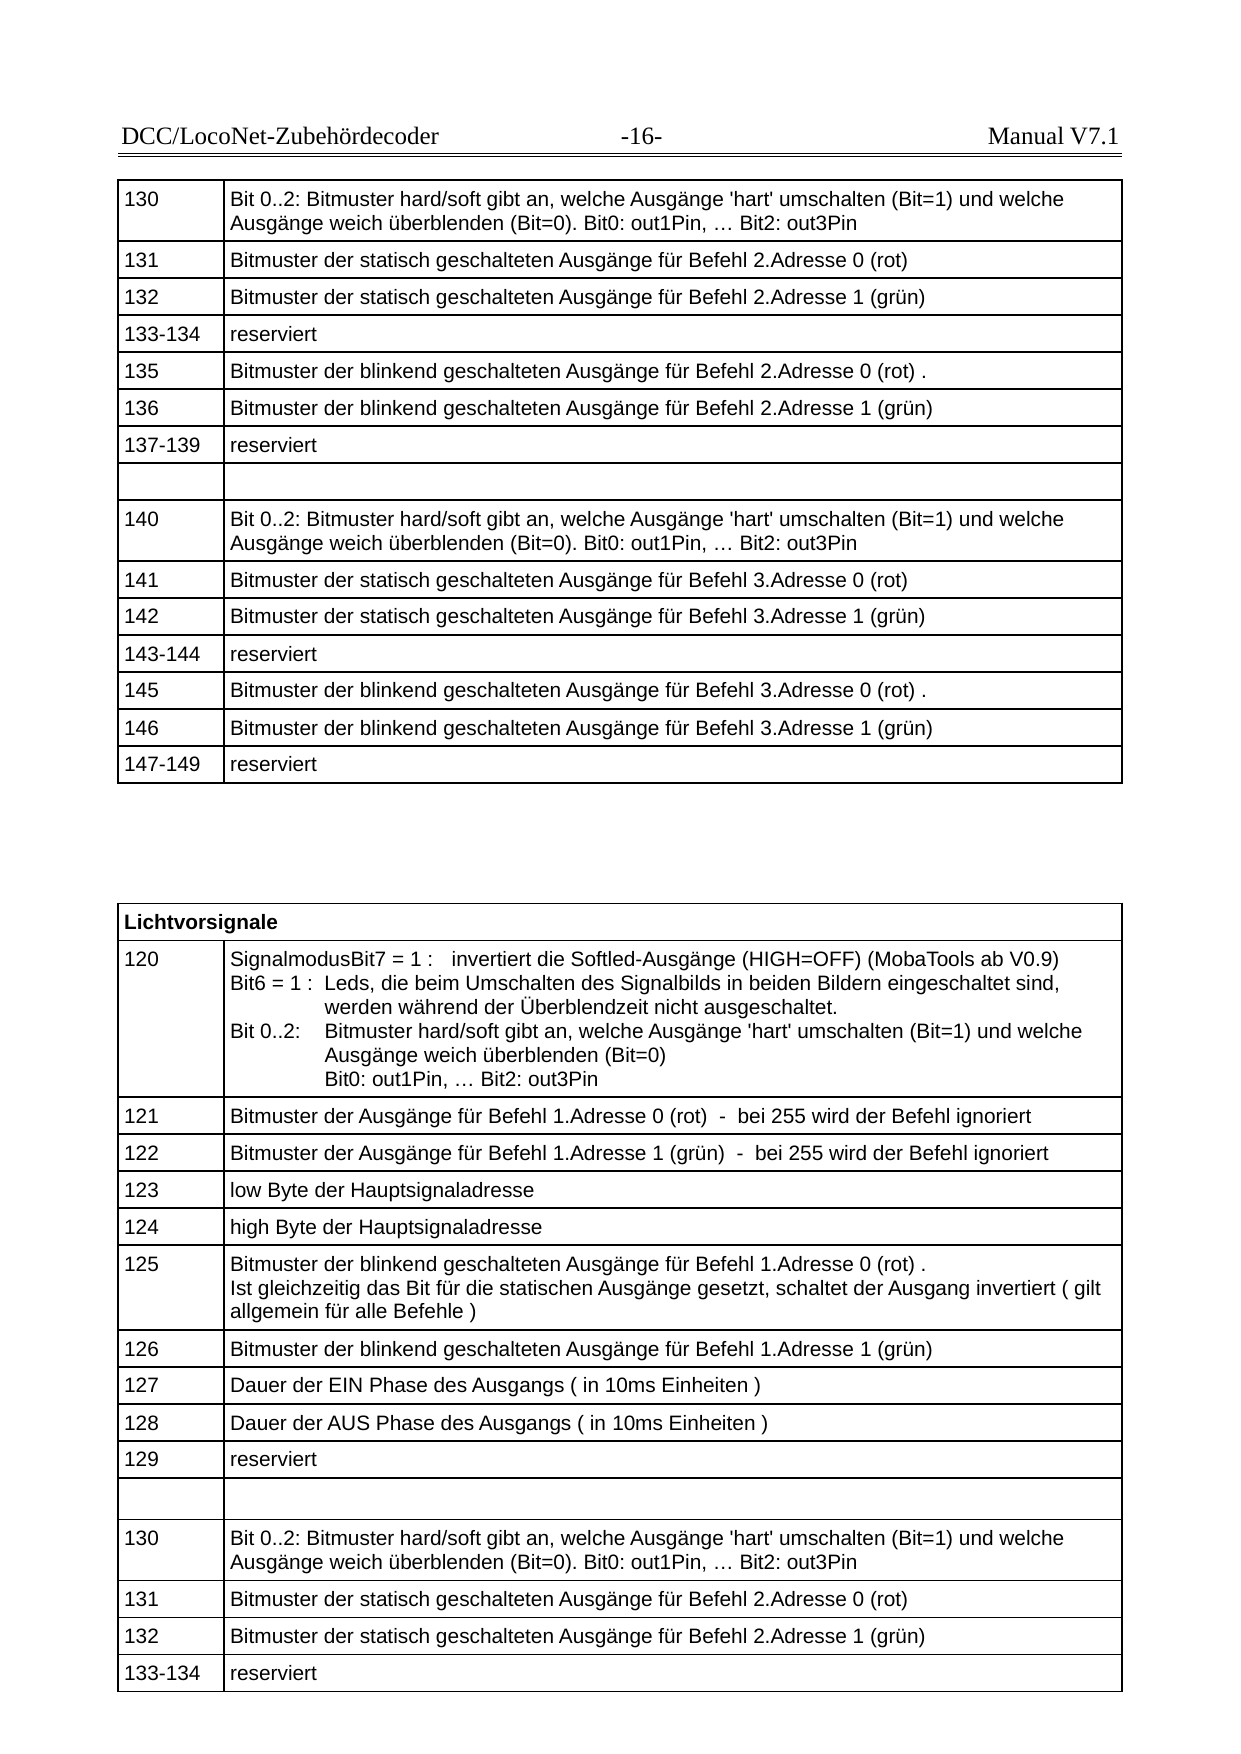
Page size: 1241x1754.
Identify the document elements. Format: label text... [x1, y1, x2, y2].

table_cell Dauer der EIN Phase des Ausgangs ( in 10ms Einheiten ) [225, 1368, 1121, 1403]
table_cell 133-134 [119, 316, 223, 351]
table_cell reserviert [225, 747, 1121, 782]
table_cell Bit 0..2: Bitmuster hard/soft gibt an, welche Ausgänge 'hart' umschalten (Bit=1) und welche Ausgänge weich überblenden (Bit=0). Bit0: out1Pin, … Bit2: out3Pin [225, 181, 1121, 240]
table_cell 132 [119, 279, 223, 314]
table_cell 127 [119, 1368, 223, 1403]
table_header Lichtvorsignale [119, 904, 1121, 939]
table_cell reserviert [225, 1442, 1121, 1477]
table_cell [225, 1479, 1121, 1519]
table_cell Bit 0..2: Bitmuster hard/soft gibt an, welche Ausgänge 'hart' umschalten (Bit=1) und welche Ausgänge weich überblenden (Bit=0). Bit0: out1Pin, … Bit2: out3Pin [225, 501, 1121, 560]
table_cell [119, 464, 223, 499]
table_cell low Byte der Hauptsignaladresse [225, 1172, 1121, 1207]
table_cell Bitmuster der statisch geschalteten Ausgänge für Befehl 3.Adresse 0 (rot) [225, 562, 1121, 597]
table_cell 145 [119, 673, 223, 708]
table_cell 131 [119, 242, 223, 277]
table_cell 135 [119, 353, 223, 388]
table_cell 143-144 [119, 636, 223, 671]
table_cell 121 [119, 1098, 223, 1133]
table_cell 128 [119, 1405, 223, 1440]
table_cell 131 [119, 1581, 223, 1617]
table_cell 123 [119, 1172, 223, 1207]
table_cell Bitmuster der blinkend geschalteten Ausgänge für Befehl 3.Adresse 1 (grün) [225, 710, 1121, 745]
table_cell [119, 1479, 223, 1519]
table_cell reserviert [225, 636, 1121, 671]
table_cell 142 [119, 599, 223, 634]
table_cell Bitmuster der blinkend geschalteten Ausgänge für Befehl 3.Adresse 0 (rot) . [225, 673, 1121, 708]
table_cell Bitmuster der blinkend geschalteten Ausgänge für Befehl 2.Adresse 0 (rot) . [225, 353, 1121, 388]
table_cell 137-139 [119, 427, 223, 462]
table_cell 125 [119, 1246, 223, 1329]
table_cell 130 [119, 181, 223, 240]
table_cell Bitmuster der blinkend geschalteten Ausgänge für Befehl 2.Adresse 1 (grün) [225, 390, 1121, 425]
table_cell 133-134 [119, 1655, 223, 1691]
table_cell 120 [119, 941, 223, 1096]
table_cell reserviert [225, 427, 1121, 462]
table_cell Bitmuster der statisch geschalteten Ausgänge für Befehl 2.Adresse 0 (rot) [225, 242, 1121, 277]
table_cell [225, 464, 1121, 499]
table_cell Bitmuster der statisch geschalteten Ausgänge für Befehl 2.Adresse 1 (grün) [225, 1618, 1121, 1654]
table_cell Bitmuster der statisch geschalteten Ausgänge für Befehl 2.Adresse 0 (rot) [225, 1581, 1121, 1617]
table_cell reserviert [225, 1655, 1121, 1691]
table_cell 122 [119, 1135, 223, 1170]
table_cell Bitmuster der Ausgänge für Befehl 1.Adresse 1 (grün) - bei 255 wird der Befehl ignoriert [225, 1135, 1121, 1170]
table_cell reserviert [225, 316, 1121, 351]
table_cell Bitmuster der blinkend geschalteten Ausgänge für Befehl 1.Adresse 1 (grün) [225, 1331, 1121, 1366]
table_cell Bitmuster der Ausgänge für Befehl 1.Adresse 0 (rot) - bei 255 wird der Befehl ignoriert [225, 1098, 1121, 1133]
table_cell 132 [119, 1618, 223, 1654]
table_cell 136 [119, 390, 223, 425]
table_cell Bit 0..2: Bitmuster hard/soft gibt an, welche Ausgänge 'hart' umschalten (Bit=1) und welche Ausgänge weich überblenden (Bit=0). Bit0: out1Pin, … Bit2: out3Pin [225, 1520, 1121, 1580]
table_cell 124 [119, 1209, 223, 1244]
table_cell 141 [119, 562, 223, 597]
table_cell 147-149 [119, 747, 223, 782]
table_cell 129 [119, 1442, 223, 1477]
table_cell Bitmuster der statisch geschalteten Ausgänge für Befehl 3.Adresse 1 (grün) [225, 599, 1121, 634]
table_cell 130 [119, 1520, 223, 1580]
table_cell Bitmuster der statisch geschalteten Ausgänge für Befehl 2.Adresse 1 (grün) [225, 279, 1121, 314]
table_cell 140 [119, 501, 223, 560]
table_cell Dauer der AUS Phase des Ausgangs ( in 10ms Einheiten ) [225, 1405, 1121, 1440]
table_cell 126 [119, 1331, 223, 1366]
table_cell SignalmodusBit7 = 1 : invertiert die Softled-Ausgänge (HIGH=OFF) (MobaTools ab V0.9) Bit6 = 1 : Leds, die beim Umschalten des Signalbilds in beiden Bildern eingeschaltet sind, werden während der Überblendzeit nicht ausgeschaltet. Bit 0..2: Bitmuster hard/soft gibt an, welche Ausgänge 'hart' umschalten (Bit=1) und welche Ausgänge weich überblenden (Bit=0) Bit0: out1Pin, … Bit2: out3Pin [225, 941, 1121, 1096]
table_cell 146 [119, 710, 223, 745]
table_cell high Byte der Hauptsignaladresse [225, 1209, 1121, 1244]
table_cell Bitmuster der blinkend geschalteten Ausgänge für Befehl 1.Adresse 0 (rot) . Ist gleichzeitig das Bit für die statischen Ausgänge gesetzt, schaltet der Ausgang invertiert ( gilt allgemein für alle Befehle ) [225, 1246, 1121, 1329]
